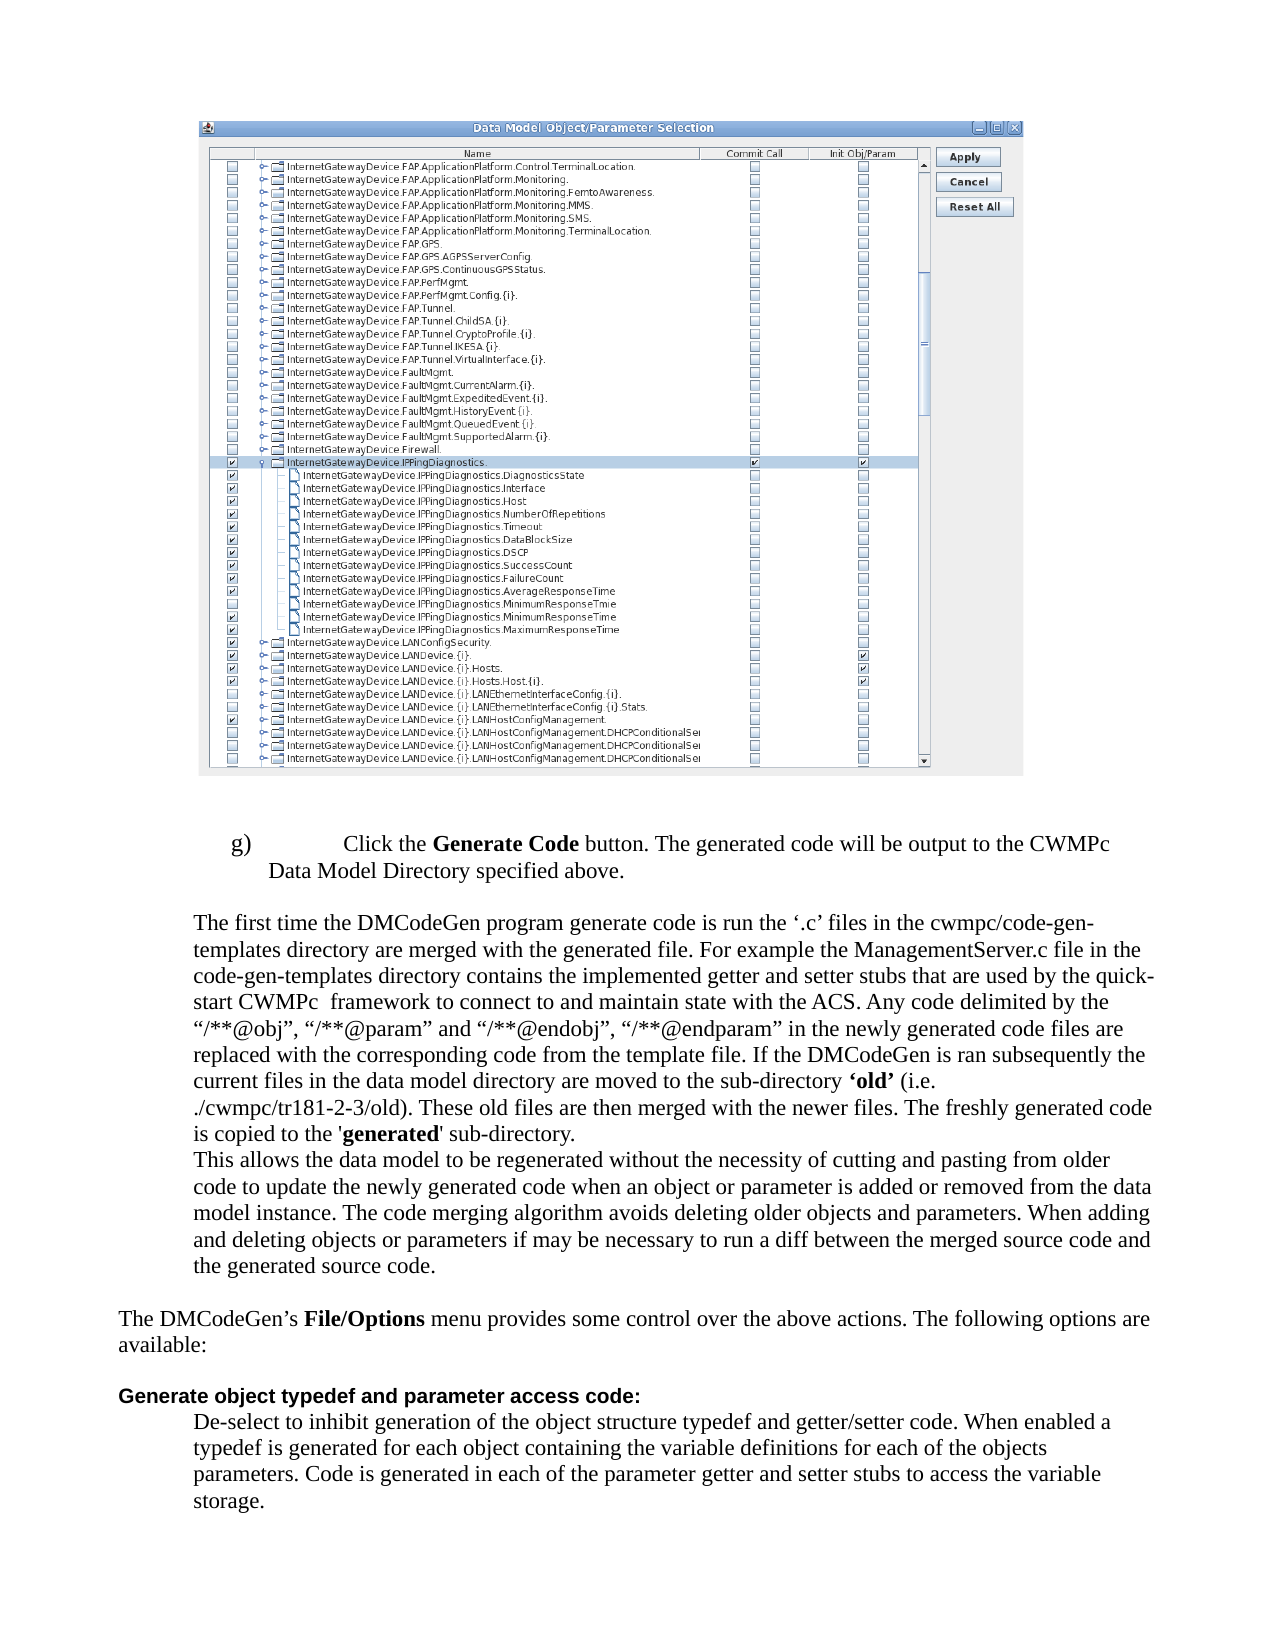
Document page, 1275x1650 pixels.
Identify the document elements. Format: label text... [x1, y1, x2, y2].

text Generate object typedef and parameter access code: [118, 1384, 1157, 1408]
list Click the Generate Code button. The generated code will be output to the CWMPc Data Model Directory specified above. [231, 828, 1157, 883]
text The DMCodeGen’s File/Options menu provides some control over the above actions. The following options are available: [118, 1305, 1157, 1357]
text De-select to inhibit generation of the object structure typedef and getter/setter code. When enabled a typedef is generated for each object containing the variable definitions for each of the objects parameters. Code is generated in each of the parameter getter and setter stubs to access the variable storage. [193, 1408, 1157, 1513]
text The first time the DMCodeGen program generate code is run the ‘.c’ files in the cwmpc/code-gen-templates directory are merged with the generated file. For example the ManagementServer.c file in the code-gen-templates directory contains the implemented getter and setter stubs that are used by the quick-start CWMPc framework to connect to and maintain state with the ACS. Any code delimited by the “/**@obj”, “/**@param” and “/**@endobj”, “/**@endparam” in the newly generated code files are replaced with the corresponding code from the template file. If the DMCodeGen is ran subsequently the current files in the data model directory are moved to the sub-directory ‘old’ (i.e. ./cwmpc/tr181-2-3/old). These old files are then merged with the newer files. The freshly generated code is copied to the 'generated' sub-directory. [193, 909, 1157, 1147]
picture [198, 121, 1024, 776]
text This allows the data model to be regenerated without the necessity of cutting and pasting from older code to update the newly generated code when an object or parameter is added or removed from the data model instance. The code merging algorithm avoids deleting older objects and parameters. When adding and deleting objects or parameters if may be necessary to run a diff between the merged source code and the generated source code. [193, 1147, 1157, 1278]
